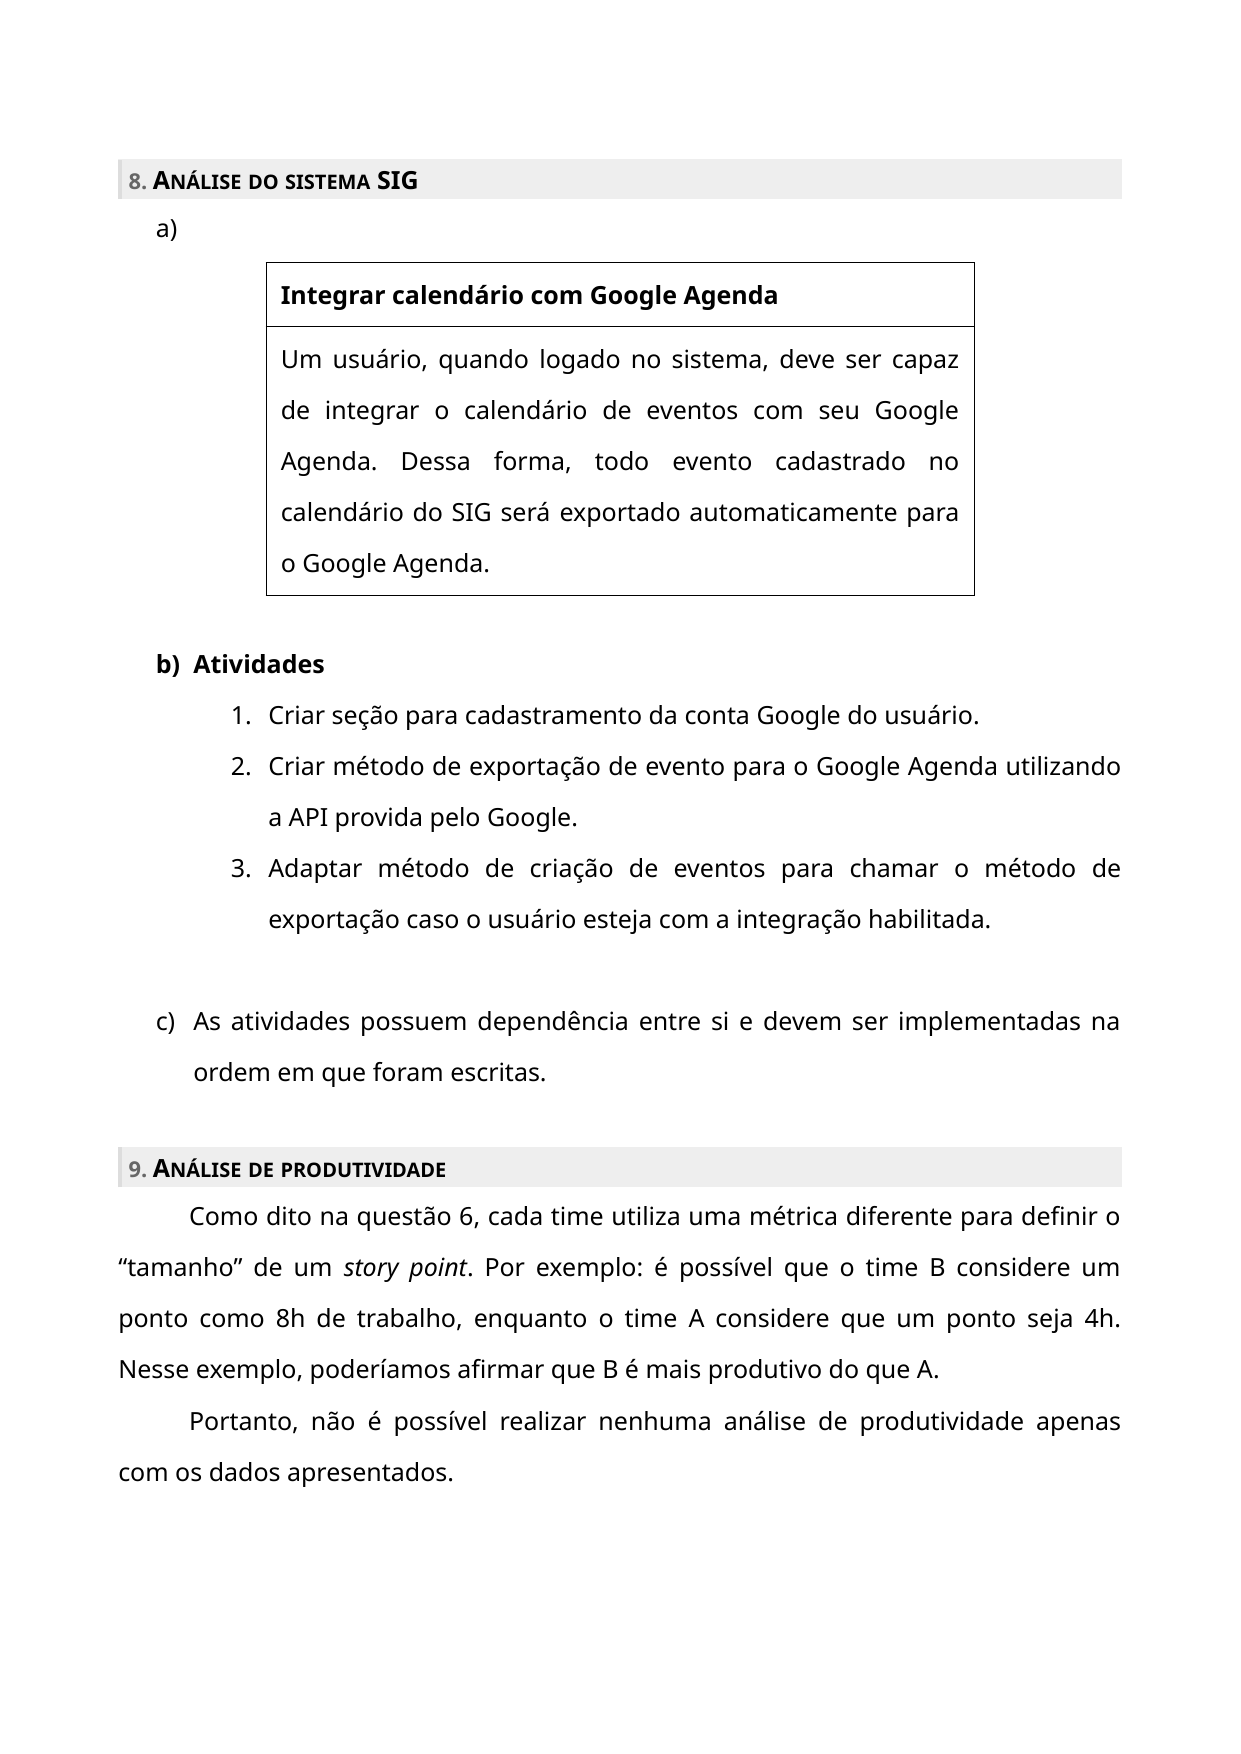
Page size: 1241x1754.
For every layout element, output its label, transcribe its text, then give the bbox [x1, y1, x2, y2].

list Atividades [156, 647, 1122, 681]
table_header Integrar calendário com Google Agenda [267, 263, 974, 326]
text 8. Análise do sistema SIG [118, 159, 1122, 199]
list As atividades possuem dependência entre si e devem ser implementadas na ordem em que foram escritas. [156, 1004, 1122, 1089]
text Portanto, não é possível realizar nenhuma análise de produtividade apenas com os dados apresentados. [118, 1403, 1122, 1488]
table_cell Um usuário, quando logado no sistema, deve ser capaz de integrar o calendário de eventos com seu Google Agenda. Dessa forma, todo evento cadastrado no calendário do SIG será exportado automaticamente para o Google Agenda. [267, 327, 974, 595]
list Criar método de exportação de evento para o Google Agenda utilizando a API provida pelo Google. [231, 749, 1122, 834]
text Como dito na questão 6, cada time utiliza uma métrica diferente para definir o “tamanho” de um story point. Por exemplo: é possível que o time B considere um ponto como 8h de trabalho, enquanto o time A considere que um ponto seja 4h. Nesse exemplo, poderíamos afirmar que B é mais produtivo do que A. [118, 1199, 1122, 1386]
text 9. Análise de produtividade [122, 1147, 1122, 1187]
list Criar seção para cadastramento da conta Google do usuário. [231, 698, 1122, 732]
list Adaptar método de criação de eventos para chamar o método de exportação caso o usuário esteja com a integração habilitada. [231, 851, 1122, 936]
